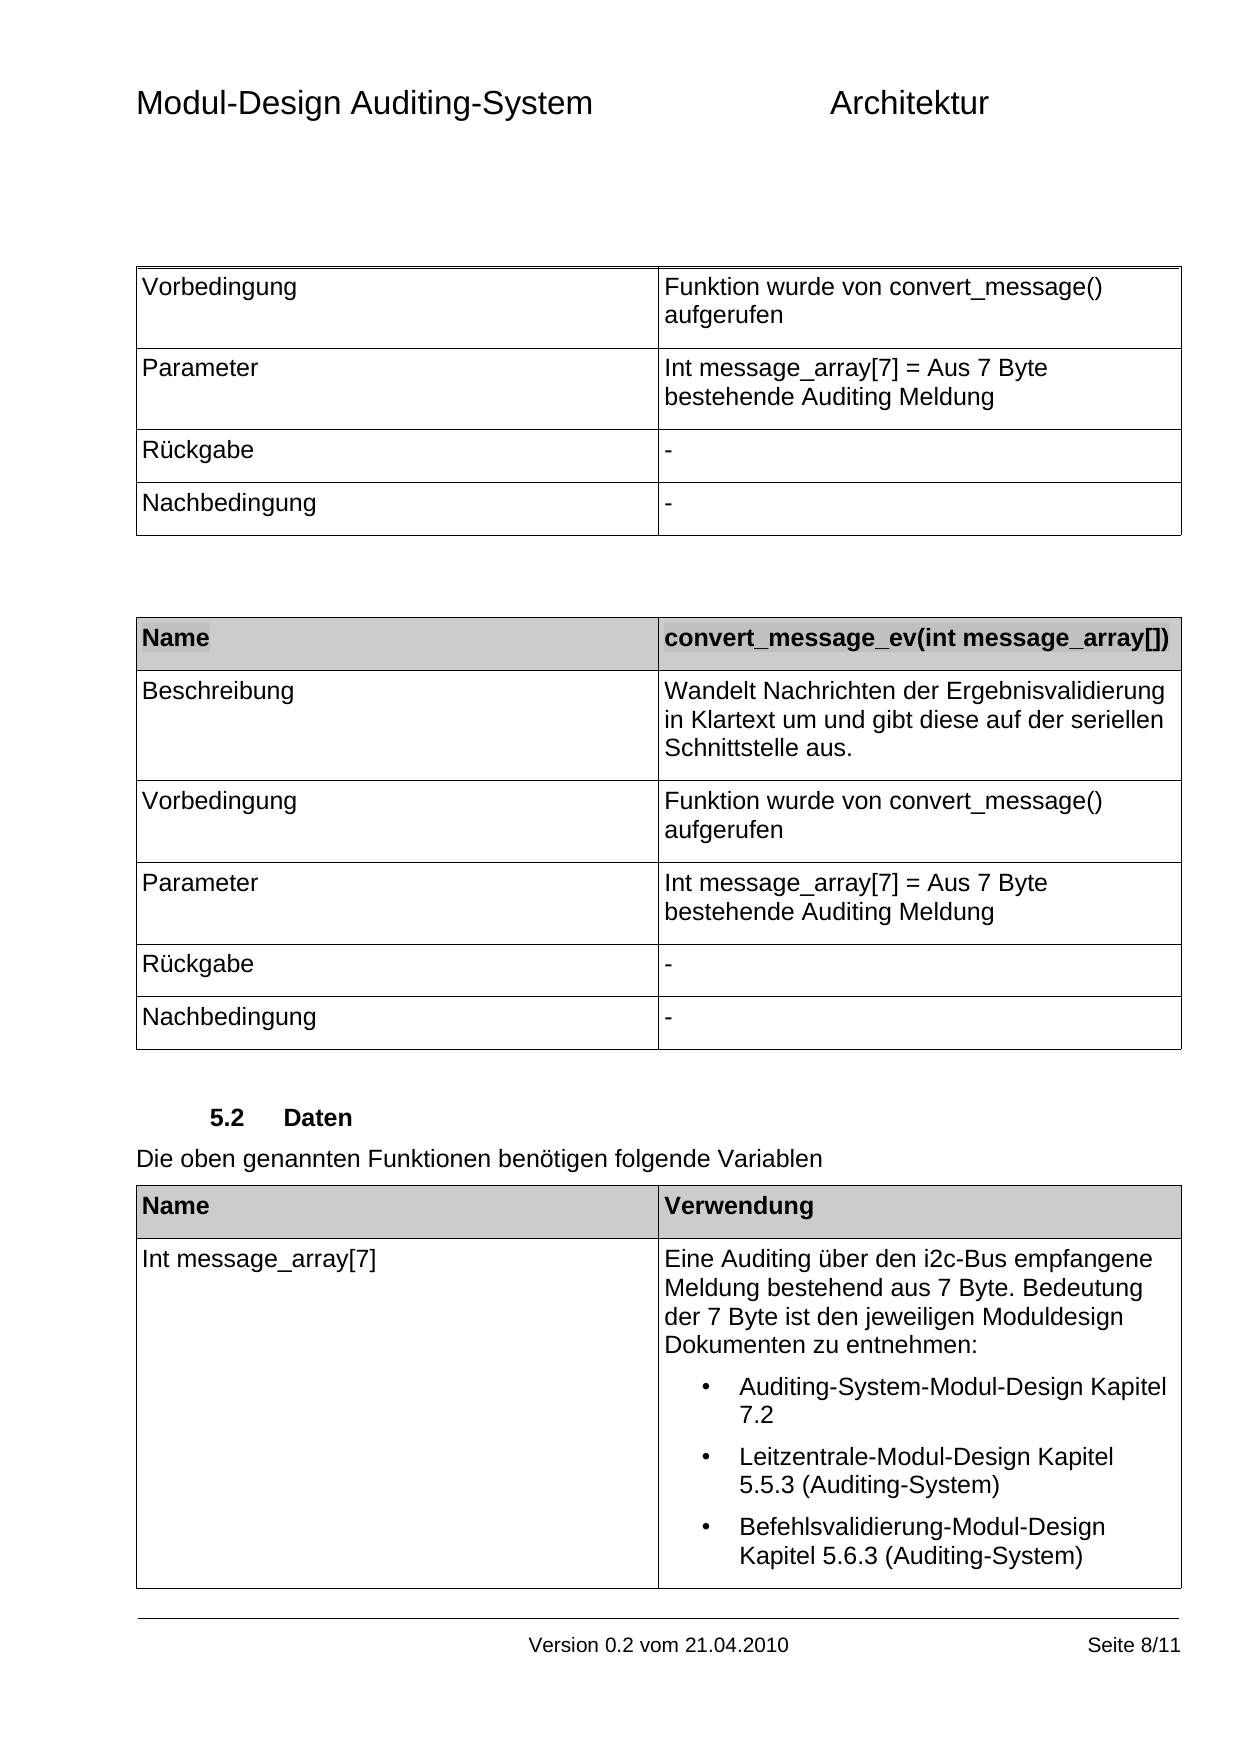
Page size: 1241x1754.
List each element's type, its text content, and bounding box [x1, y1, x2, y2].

table_cell Rückgabe [137, 430, 658, 482]
table_cell Parameter [137, 863, 658, 943]
table_cell Funktion wurde von convert_message() aufgerufen [659, 289, 1181, 347]
table_cell - [659, 483, 1181, 534]
table_cell Int message_array[7] = Aus 7 Byte bestehende Auditing Meldung [659, 349, 1181, 429]
table_header Name [137, 618, 658, 670]
table_cell Beschreibung [137, 671, 658, 780]
table_cell - [659, 430, 1181, 482]
table_cell Vorbedingung [137, 781, 658, 862]
table_header convert_message_ev(int message_array[]) [659, 618, 1181, 670]
table_cell Int message_array[7] = Aus 7 Byte bestehende Auditing Meldung [659, 863, 1181, 943]
table_cell Funktion wurde von convert_message() aufgerufen [659, 781, 1181, 862]
subtitle Daten [209, 1103, 1181, 1132]
table_cell Vorbedingung [137, 289, 658, 347]
table_cell - [659, 945, 1181, 996]
table_header Name [137, 1186, 658, 1238]
table_cell Eine Auditing über den i2c-Bus empfangene Meldung bestehend aus 7 Byte. Bedeutung der 7 Byte ist den jeweiligen Moduldesign Dokumenten zu entnehmen: Auditing-System-Modul-Design Kapitel 7.2 Leitzentrale-Modul-Design Kapitel 5.5.3 (Auditing-System) Befehlsvalidierung-Modul-Design Kapitel 5.6.3 (Auditing-System) Ergebnisvalidierung-Modul-Design Kapitel 5.6 (Nachrichtenkodierung) [659, 1239, 1181, 1588]
table_cell - [659, 997, 1181, 1049]
text Die oben genannten Funktionen benötigen folgende Variablen [136, 1144, 1181, 1173]
table_cell Nachbedingung [137, 997, 658, 1049]
table_cell Int message_array[7] [137, 1239, 658, 1588]
table_header Verwendung [659, 1186, 1181, 1238]
table_cell Nachbedingung [137, 483, 658, 534]
table_cell Parameter [137, 349, 658, 429]
table_cell Wandelt Nachrichten der Ergebnisvalidierung in Klartext um und gibt diese auf der seriellen Schnittstelle aus. [659, 671, 1181, 780]
table_cell Rückgabe [137, 945, 658, 996]
